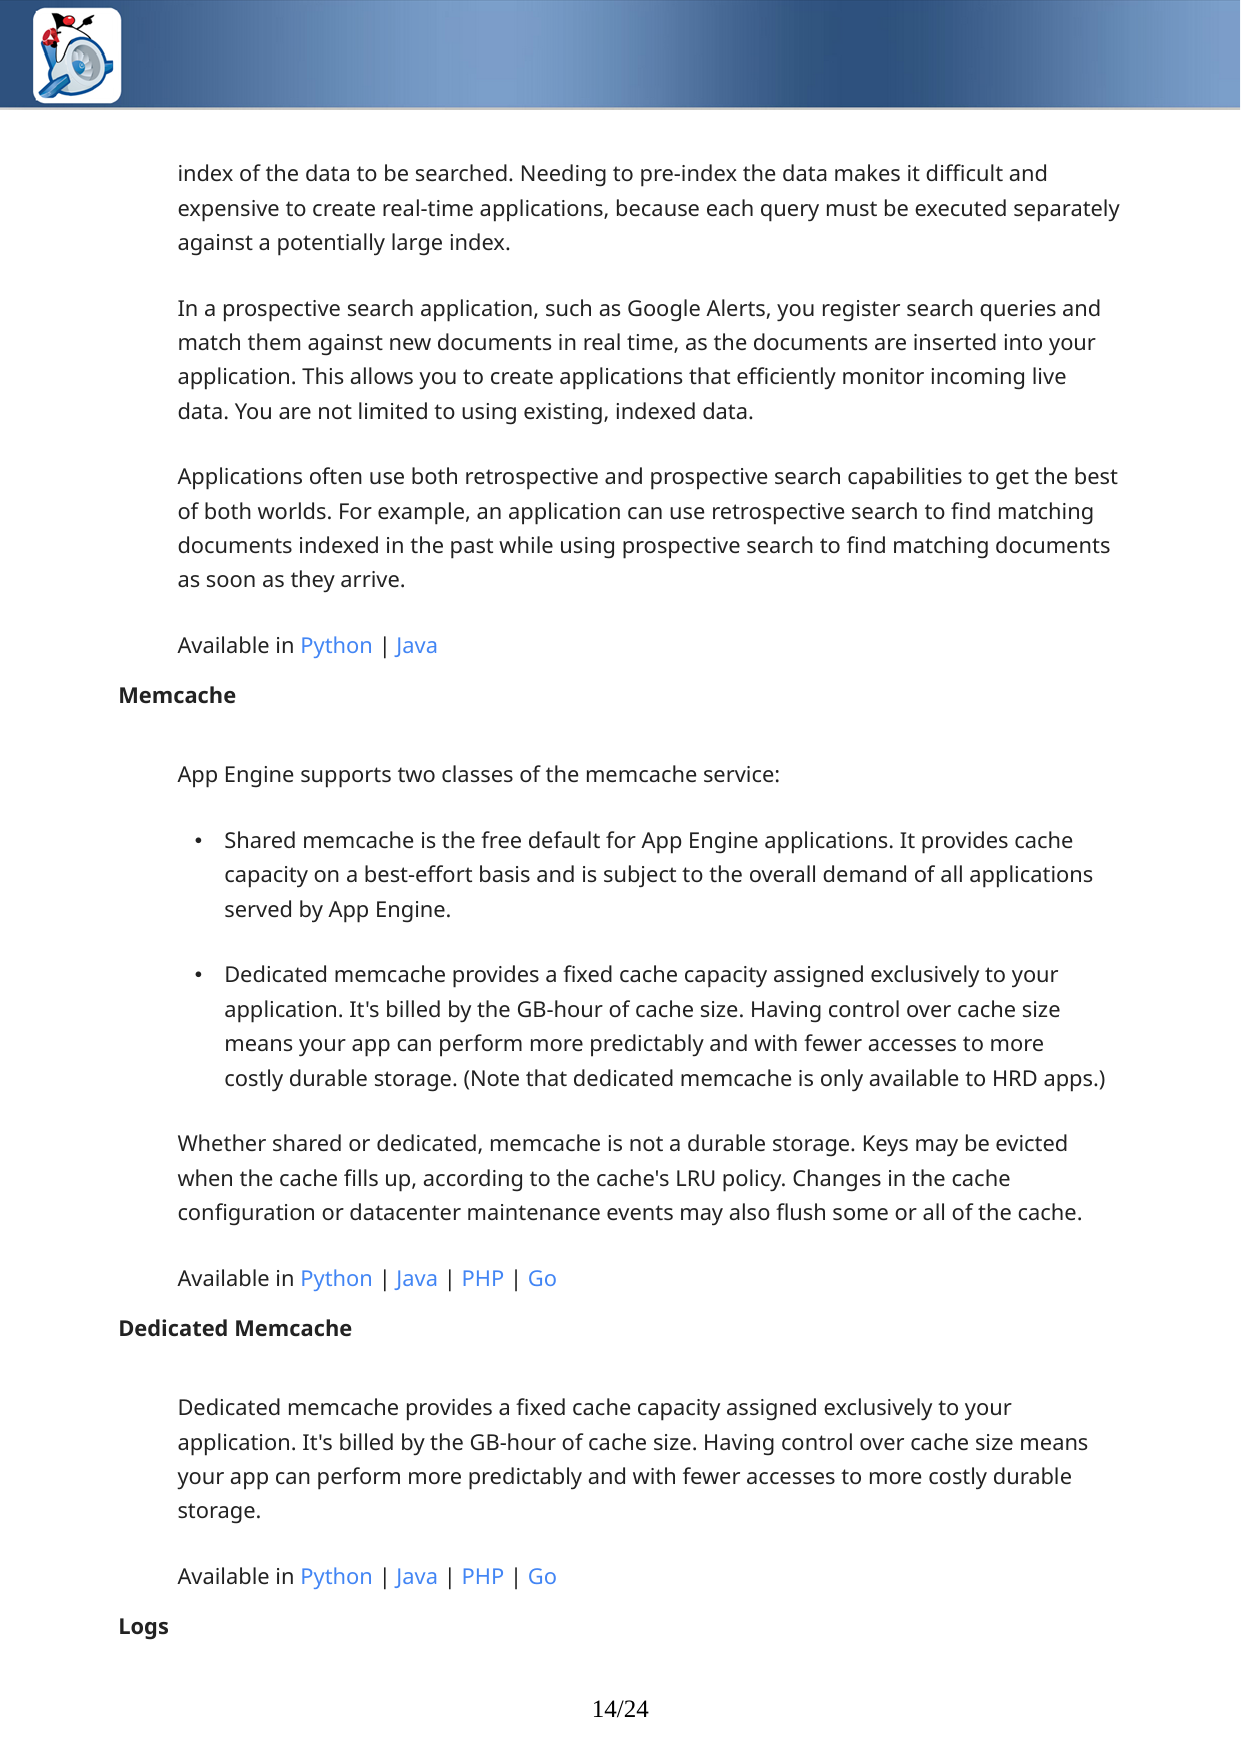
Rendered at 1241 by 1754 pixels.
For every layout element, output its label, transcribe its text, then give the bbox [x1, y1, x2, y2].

list Available in Python | Java [177, 625, 1122, 660]
list Applications often use both retrospective and prospective search capabilities to get the best of both worlds. For example, an application can use retrospective search to find matching documents indexed in the past while using prospective search to find matching documents as soon as they arrive. [177, 457, 1122, 594]
picture [0, 0, 1241, 110]
list App Engine supports two classes of the memcache service: [177, 755, 1122, 789]
subtitle Memcache [118, 675, 1122, 710]
list In a prospective search application, such as Google Alerts, you register search queries and match them against new documents in real time, as the documents are inserted into your application. This allows you to create applications that efficiently monitor incoming live data. You are not limited to using existing, indexed data. [177, 288, 1122, 425]
subtitle Logs [118, 1606, 1122, 1641]
list index of the data to be searched. Needing to pre-index the data makes it difficult and expensive to create real-time applications, because each query must be executed separately against a potentially large index. [177, 153, 1122, 257]
list Available in Python | Java | PHP | Go [177, 1258, 1122, 1292]
list Shared memcache is the free default for App Engine applications. It provides cache capacity on a best-effort basis and is subject to the overall demand of all applications served by App Engine. [194, 821, 1106, 924]
list Dedicated memcache provides a fixed cache capacity assigned exclusively to your application. It's billed by the GB-hour of cache size. Having control over cache size means your app can perform more predictably and with fewer accesses to more costly durable storage. [177, 1387, 1122, 1525]
list Available in Python | Java | PHP | Go [177, 1556, 1122, 1591]
list Dedicated memcache provides a fixed cache capacity assigned exclusively to your application. It's billed by the GB-hour of cache size. Having control over cache size means your app can perform more predictably and with fewer accesses to more costly durable storage. (Note that dedicated memcache is only available to HRD apps.) [194, 955, 1106, 1092]
list Whether shared or dedicated, memcache is not a durable storage. Keys may be evicted when the cache fills up, according to the cache's LRU policy. Changes in the cache configuration or datacenter maintenance events may also flush some or all of the cache. [177, 1124, 1122, 1227]
subtitle Dedicated Memcache [118, 1308, 1122, 1342]
